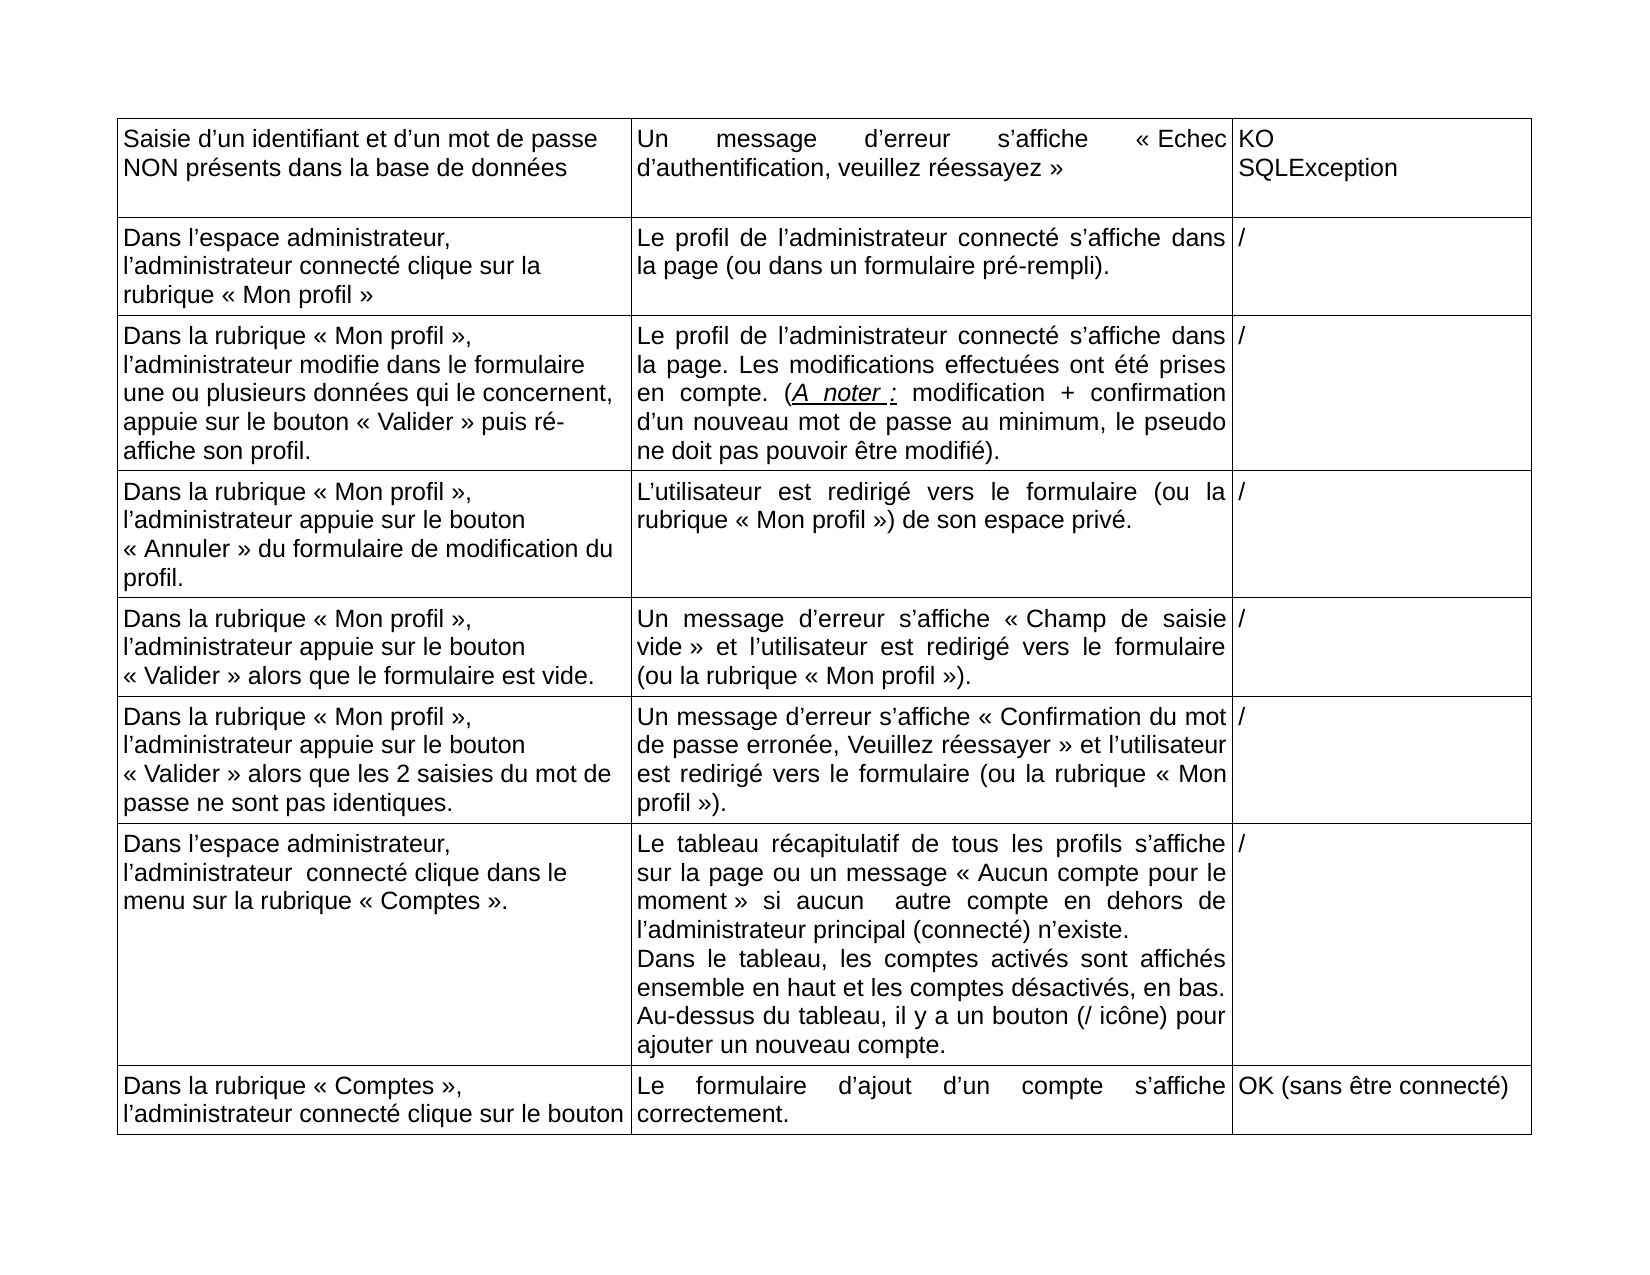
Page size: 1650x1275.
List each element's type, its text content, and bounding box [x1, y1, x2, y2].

table_cell Le profil de l’administrateur connecté s’affiche dans la page (ou dans un formulaire pré-rempli). [632, 218, 1232, 314]
table_cell Un message d’erreur s’affiche « Echec d’authentification, veuillez réessayez » [632, 119, 1232, 216]
table_cell Un message d’erreur s’affiche « Champ de saisie vide » et l’utilisateur est redirigé vers le formulaire (ou la rubrique « Mon profil »). [632, 598, 1232, 696]
table_cell Dans la rubrique « Mon profil », l’administrateur modifie dans le formulaire une ou plusieurs données qui le concernent, appuie sur le bouton « Valider » puis ré-affiche son profil. [118, 316, 631, 470]
table_cell Le tableau récapitulatif de tous les profils s’affiche sur la page ou un message « Aucun compte pour le moment » si aucun autre compte en dehors de l’administrateur principal (connecté) n’existe. Dans le tableau, les comptes activés sont affichés ensemble en haut et les comptes désactivés, en bas. Au-dessus du tableau, il y a un bouton (/ icône) pour ajouter un nouveau compte. [632, 824, 1232, 1064]
table_cell Dans la rubrique « Comptes », l’administrateur connecté clique sur le bouton [118, 1066, 631, 1134]
table_cell Dans la rubrique « Mon profil », l’administrateur appuie sur le bouton « Annuler » du formulaire de modification du profil. [118, 471, 631, 597]
table_cell Un message d’erreur s’affiche « Confirmation du mot de passe erronée, Veuillez réessayer » et l’utilisateur est redirigé vers le formulaire (ou la rubrique « Mon profil »). [632, 697, 1232, 822]
table_cell KO SQLException [1233, 119, 1531, 216]
table_cell OK (sans être connecté) [1233, 1066, 1531, 1134]
table_cell Le profil de l’administrateur connecté s’affiche dans la page. Les modifications effectuées ont été prises en compte. (A noter : modification + confirmation d’un nouveau mot de passe au minimum, le pseudo ne doit pas pouvoir être modifié). [632, 316, 1232, 470]
table_cell / [1233, 697, 1531, 822]
table_cell / [1233, 471, 1531, 597]
table_cell Dans l’espace administrateur, l’administrateur connecté clique sur la rubrique « Mon profil » [118, 218, 631, 314]
table_cell Saisie d’un identifiant et d’un mot de passe NON présents dans la base de données [118, 119, 631, 216]
table_cell Dans la rubrique « Mon profil », l’administrateur appuie sur le bouton « Valider » alors que le formulaire est vide. [118, 598, 631, 696]
table_cell Dans l’espace administrateur, l’administrateur connecté clique dans le menu sur la rubrique « Comptes ». [118, 824, 631, 1064]
table_cell L’utilisateur est redirigé vers le formulaire (ou la rubrique « Mon profil ») de son espace privé. [632, 471, 1232, 597]
table_cell / [1233, 824, 1531, 1064]
table_cell / [1233, 598, 1531, 696]
table_cell Dans la rubrique « Mon profil », l’administrateur appuie sur le bouton « Valider » alors que les 2 saisies du mot de passe ne sont pas identiques. [118, 697, 631, 822]
table_cell / [1233, 316, 1531, 470]
table_cell Le formulaire d’ajout d’un compte s’affiche correctement. [632, 1066, 1232, 1134]
table_cell / [1233, 218, 1531, 314]
